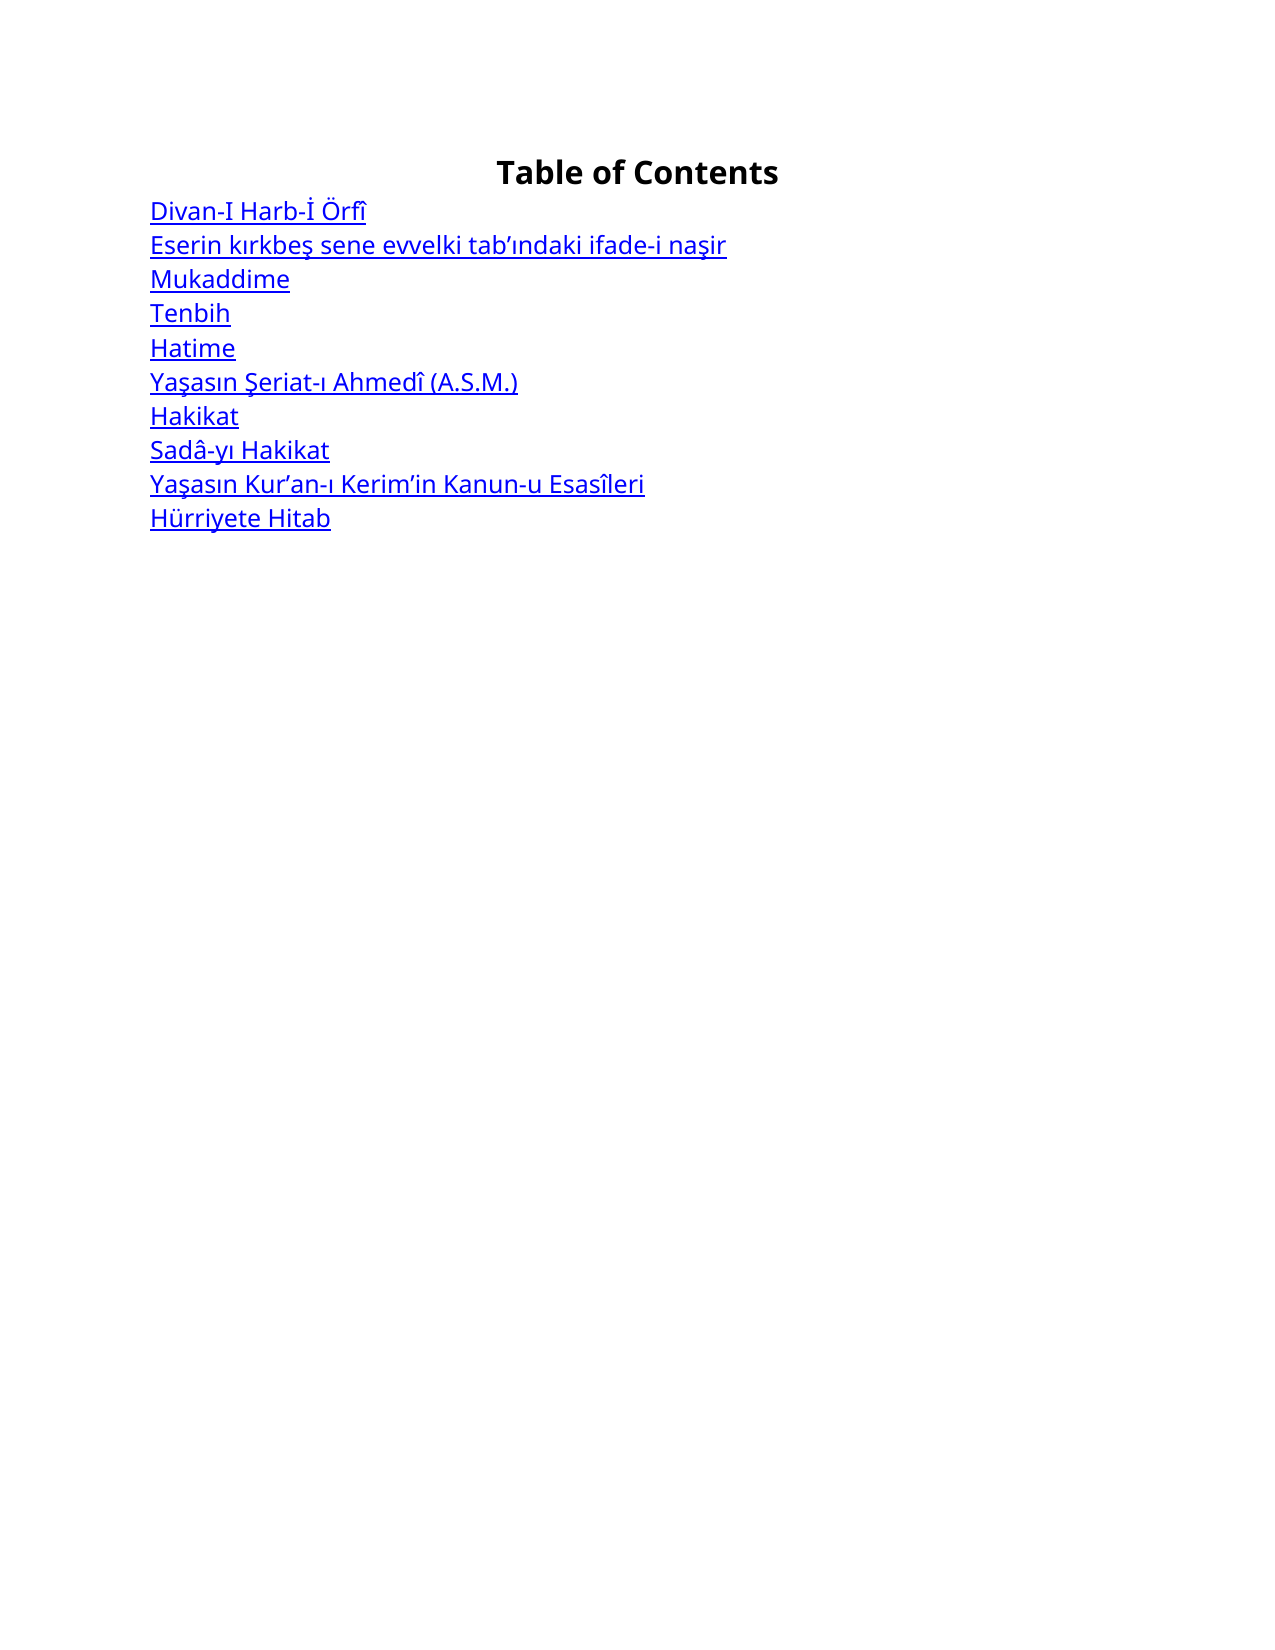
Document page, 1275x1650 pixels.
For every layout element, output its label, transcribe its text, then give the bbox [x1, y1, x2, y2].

text Hürriyete Hitab [150, 501, 1125, 534]
text Sadâ-yı Hakikat [150, 432, 1125, 466]
subtitle Table of Contents [150, 150, 1125, 194]
text Mukaddime [150, 262, 1125, 296]
text Hatime [150, 330, 1125, 364]
text Divan-I Harb-İ Örfî [150, 194, 1125, 228]
text Eserin kırkbeş sene evvelki tab’ındaki ifade-i naşir [150, 228, 1125, 262]
text Hakikat [150, 398, 1125, 432]
text Tenbih [150, 296, 1125, 330]
text Yaşasın Kur’an-ı Kerim’in Kanun-u Esasîleri [150, 466, 1125, 501]
text Yaşasın Şeriat-ı Ahmedî (A.S.M.) [150, 364, 1125, 398]
